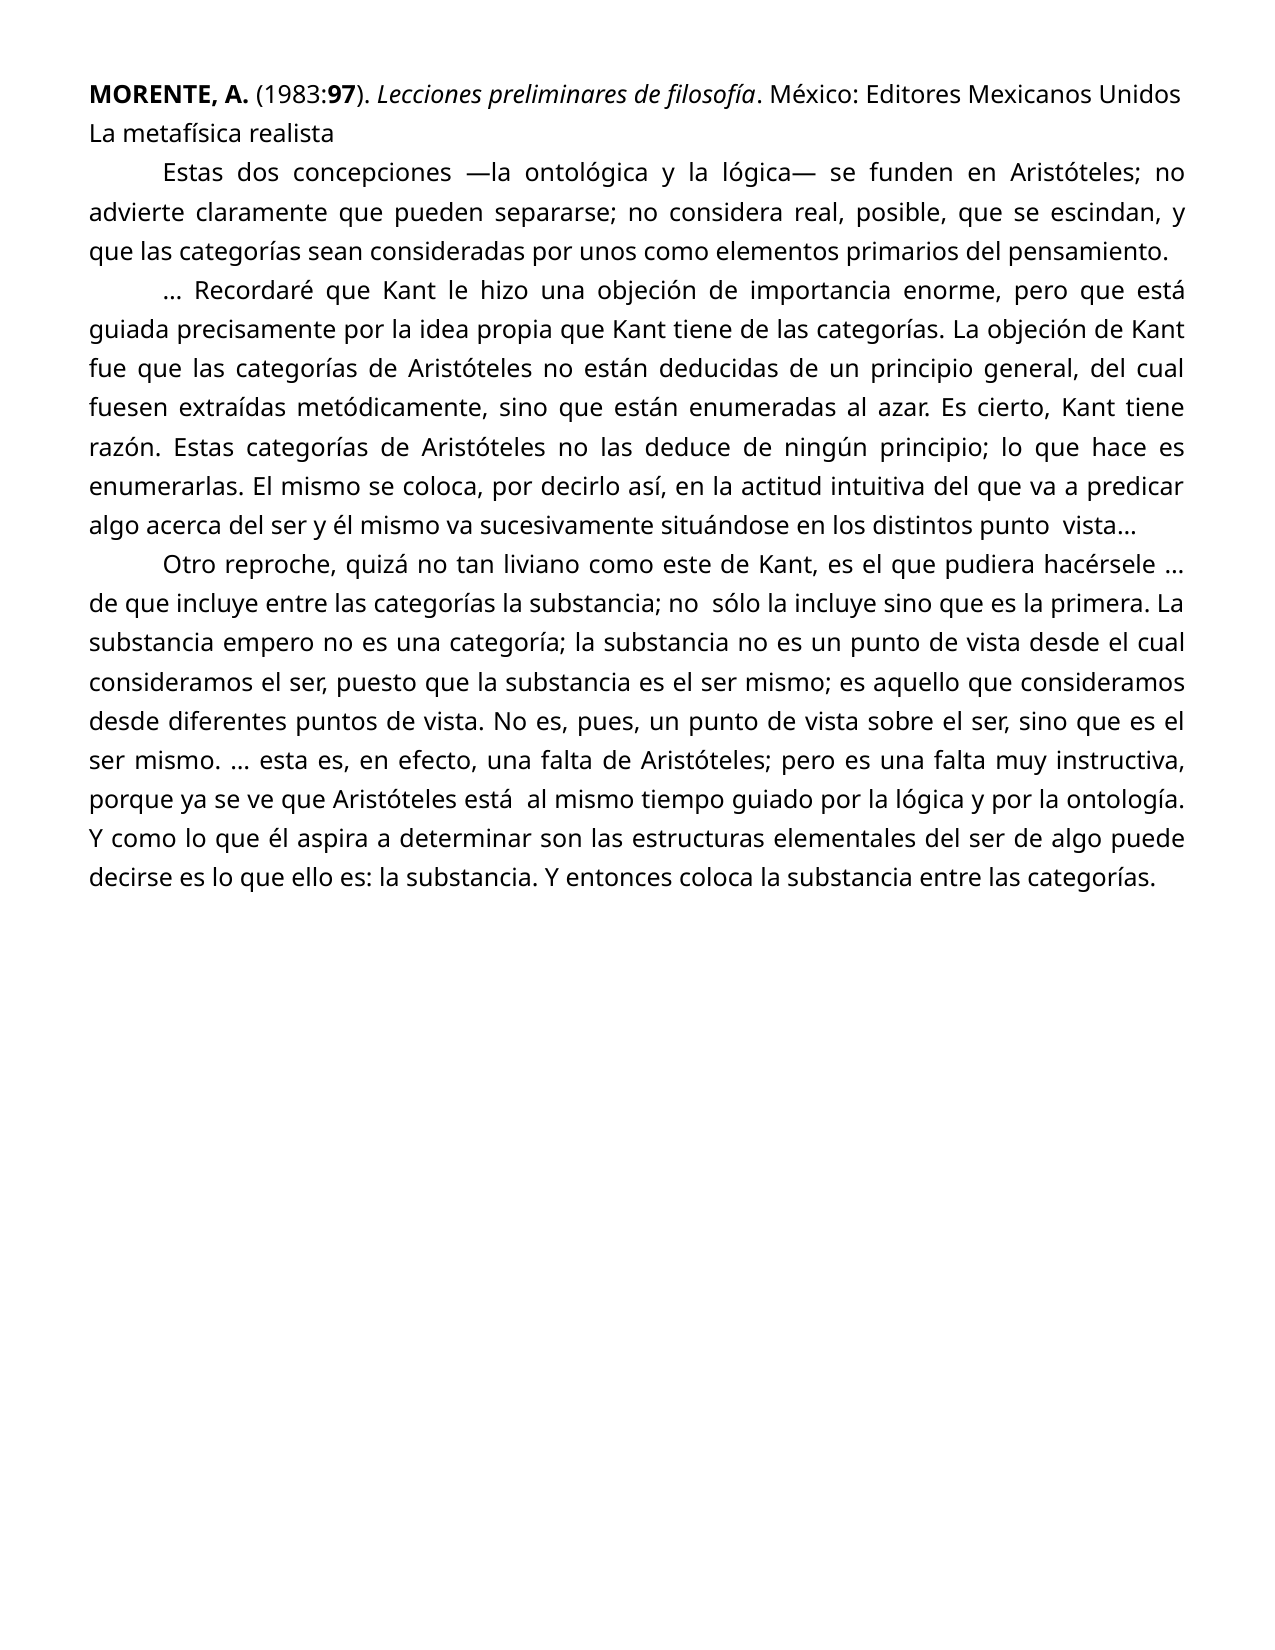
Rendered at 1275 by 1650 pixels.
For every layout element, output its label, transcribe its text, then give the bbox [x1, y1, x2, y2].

text Estas dos concepciones —la ontológica y la lógica— se funden en Aristóteles; no advierte claramente que pueden separarse; no considera real, posible, que se escindan, y que las categorías sean consideradas por unos como elementos primarios del pensamiento. [88, 155, 1186, 267]
text MORENTE, A. (1983:97). Lecciones preliminares de filosofía. México: Editores Mexicanos Unidos [88, 77, 1186, 111]
text Otro reproche, quizá no tan liviano como este de Kant, es el que pudiera hacérsele … de que incluye entre las categorías la substancia; no sólo la incluye sino que es la primera. La substancia empero no es una categoría; la substancia no es un punto de vista desde el cual consideramos el ser, puesto que la substancia es el ser mismo; es aquello que consideramos desde diferentes puntos de vista. No es, pues, un punto de vista sobre el ser, sino que es el ser mismo. … esta es, en efecto, una falta de Aristóteles; pero es una falta muy instructiva, porque ya se ve que Aristóteles está al mismo tiempo guiado por la lógica y por la ontología. Y como lo que él aspira a determinar son las estructuras elementales del ser de algo puede decirse es lo que ello es: la substancia. Y entonces coloca la substancia entre las categorías. [88, 547, 1186, 894]
text La metafísica realista [88, 116, 1186, 150]
text … Recordaré que Kant le hizo una objeción de importancia enorme, pero que está guiada precisamente por la idea propia que Kant tiene de las categorías. La objeción de Kant fue que las categorías de Aristóteles no están deducidas de un principio general, del cual fuesen extraídas metódicamente, sino que están enumeradas al azar. Es cierto, Kant tiene razón. Estas categorías de Aristóteles no las deduce de ningún principio; lo que hace es enumerarlas. El mismo se coloca, por decirlo así, en la actitud intuitiva del que va a predicar algo acerca del ser y él mismo va sucesivamente situándose en los distintos punto vista… [88, 273, 1186, 542]
